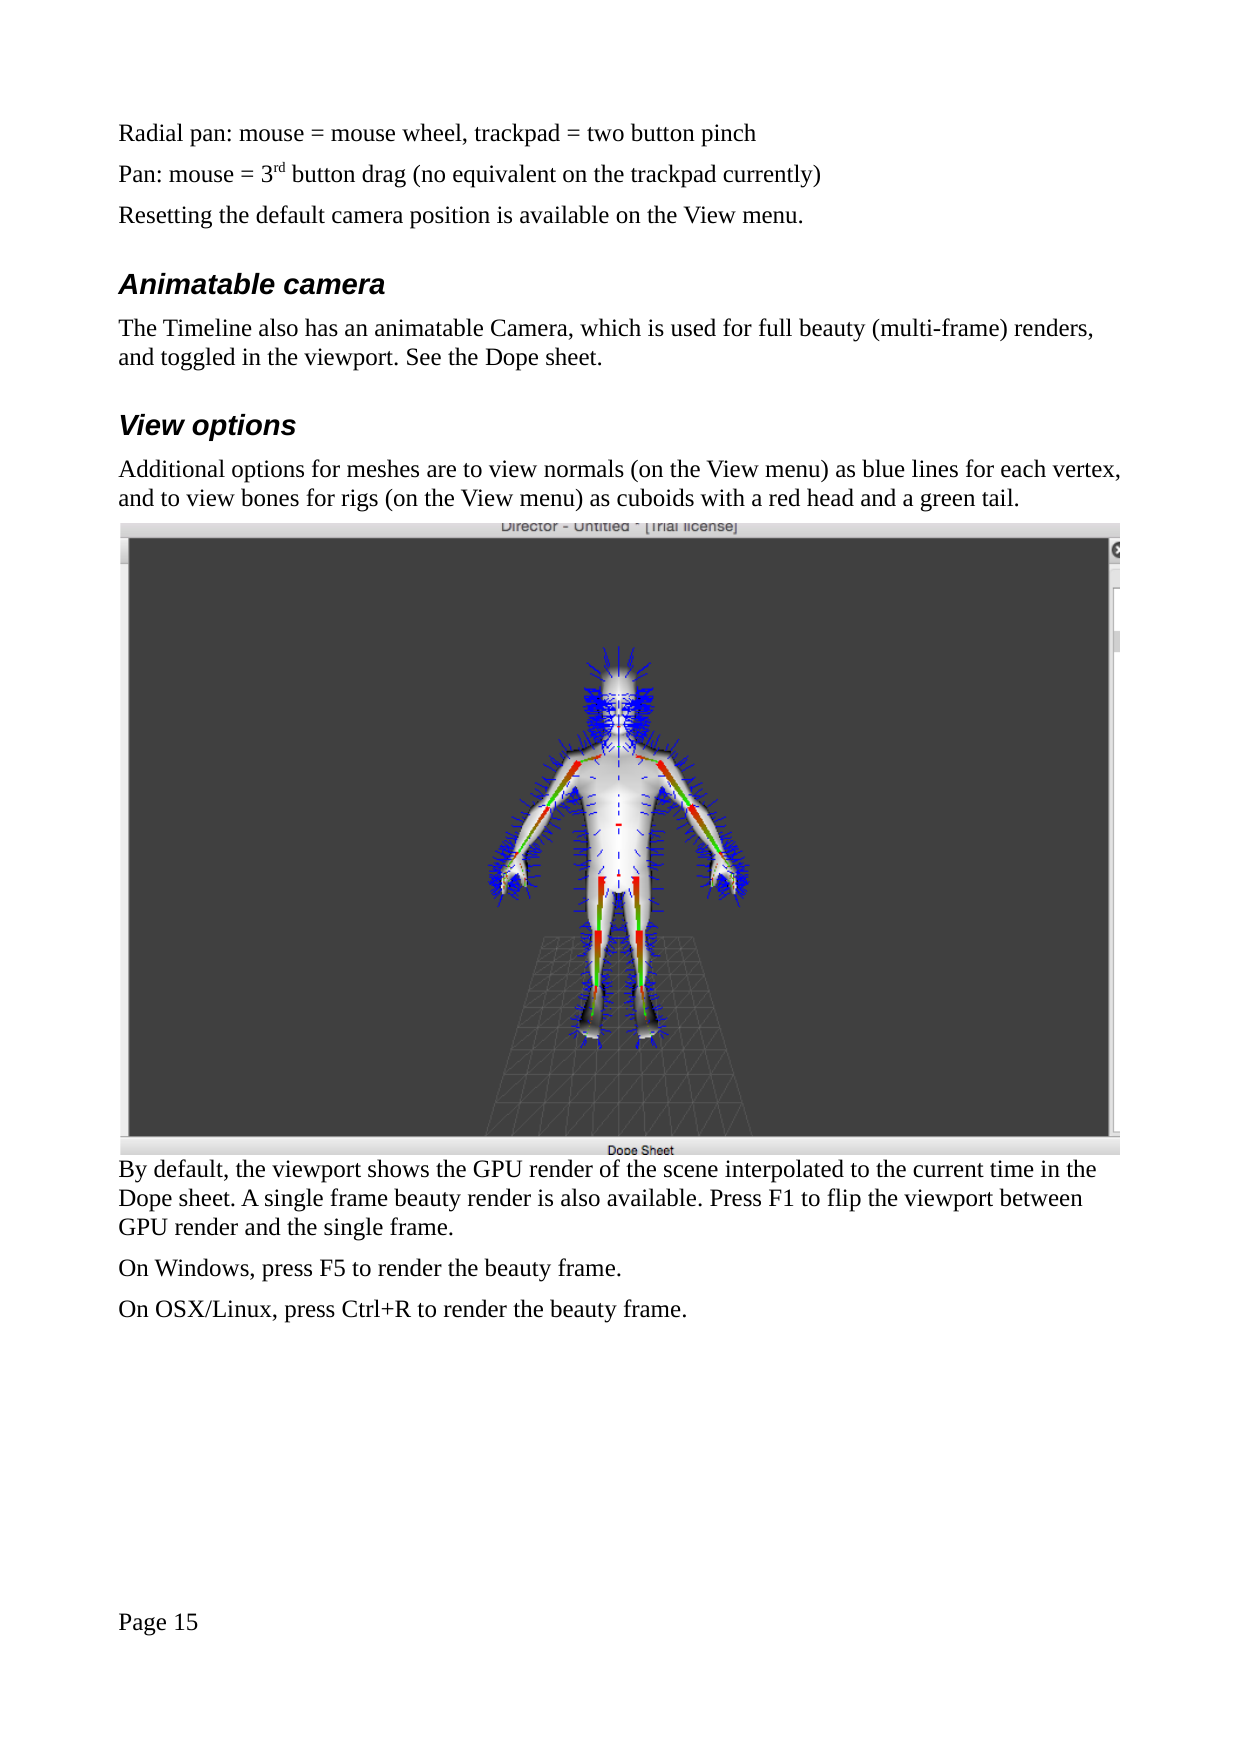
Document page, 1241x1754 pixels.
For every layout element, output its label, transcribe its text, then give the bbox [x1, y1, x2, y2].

text Radial pan: mouse = mouse wheel, trackpad = two button pinch [118, 118, 1122, 147]
text On Windows, press F5 to render the beauty frame. [118, 1253, 1122, 1282]
text The Timeline also has an animatable Camera, which is used for full beauty (multi-frame) renders, and toggled in the viewport. See the Dope sheet. [118, 313, 1122, 370]
picture [120, 523, 1120, 1155]
subtitle Animatable camera [118, 267, 1122, 300]
text On OSX/Linux, press Ctrl+R to render the beauty frame. [118, 1294, 1122, 1323]
text Resetting the default camera position is available on the View menu. [118, 201, 1122, 229]
text Additional options for meshes are to view normals (on the View menu) as blue lines for each vertex, and to view bones for rigs (on the View menu) as cuboids with a red head and a green tail. [118, 454, 1122, 511]
text Pan: mouse = 3rd button drag (no equivalent on the trackpad currently) [118, 159, 1122, 188]
text By default, the viewport shows the GPU render of the scene interpolated to the current time in the Dope sheet. A single frame beauty render is also available. Press F1 to flip the viewport between GPU render and the single frame. [118, 1142, 1122, 1241]
subtitle View options [118, 408, 1122, 441]
